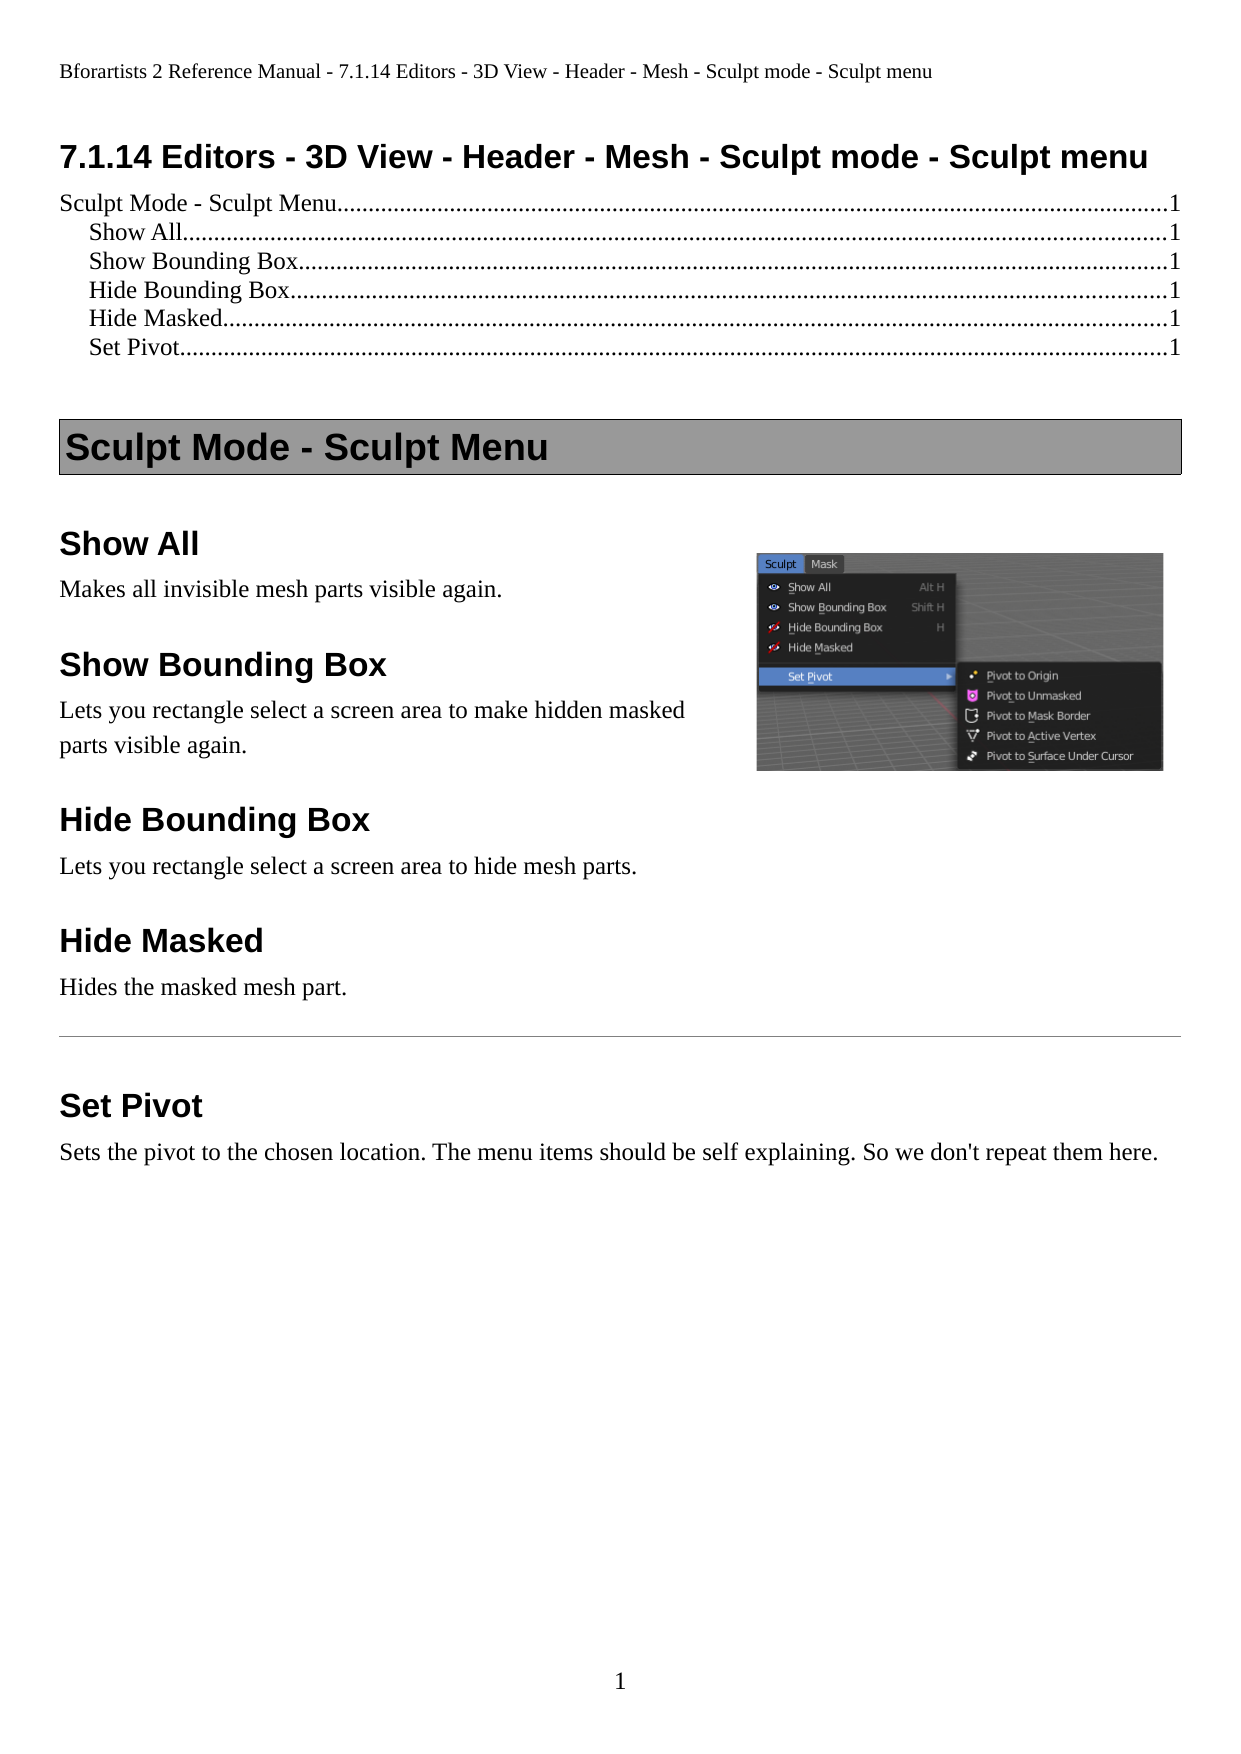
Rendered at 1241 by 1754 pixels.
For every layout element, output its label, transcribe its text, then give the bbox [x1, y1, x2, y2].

subtitle Show All [59, 523, 1181, 562]
subtitle Hide Masked [59, 921, 1181, 960]
text Set Pivot 1 [88, 332, 1181, 361]
subtitle 7.1.14 Editors - 3D View - Header - Mesh - Sculpt mode - Sculpt menu [59, 138, 1181, 176]
text Hide Masked 1 [88, 303, 1181, 332]
subtitle Show Bounding Box [59, 644, 756, 683]
text Sculpt Mode - Sculpt Menu 1 [59, 188, 1181, 217]
subtitle [1164, 644, 1181, 683]
subtitle Set Pivot [59, 1086, 1181, 1125]
text Makes all invisible mesh parts visible again. [59, 574, 756, 603]
text Lets you rectangle select a screen area to make hidden masked parts visible again. [59, 696, 756, 759]
subtitle Hide Bounding Box [59, 800, 1181, 839]
picture [756, 553, 1164, 771]
text Lets you rectangle select a screen area to hide mesh parts. [59, 851, 1181, 880]
text Hides the masked mesh part. [59, 972, 1181, 1001]
text Show Bounding Box 1 [88, 246, 1181, 275]
table_header Sculpt Mode - Sculpt Menu [60, 420, 1181, 474]
text Show All 1 [88, 217, 1181, 246]
text Hide Bounding Box 1 [88, 275, 1181, 303]
text Sets the pivot to the chosen location. The menu items should be self explaining. So we don't repeat them here. [59, 1137, 1181, 1166]
